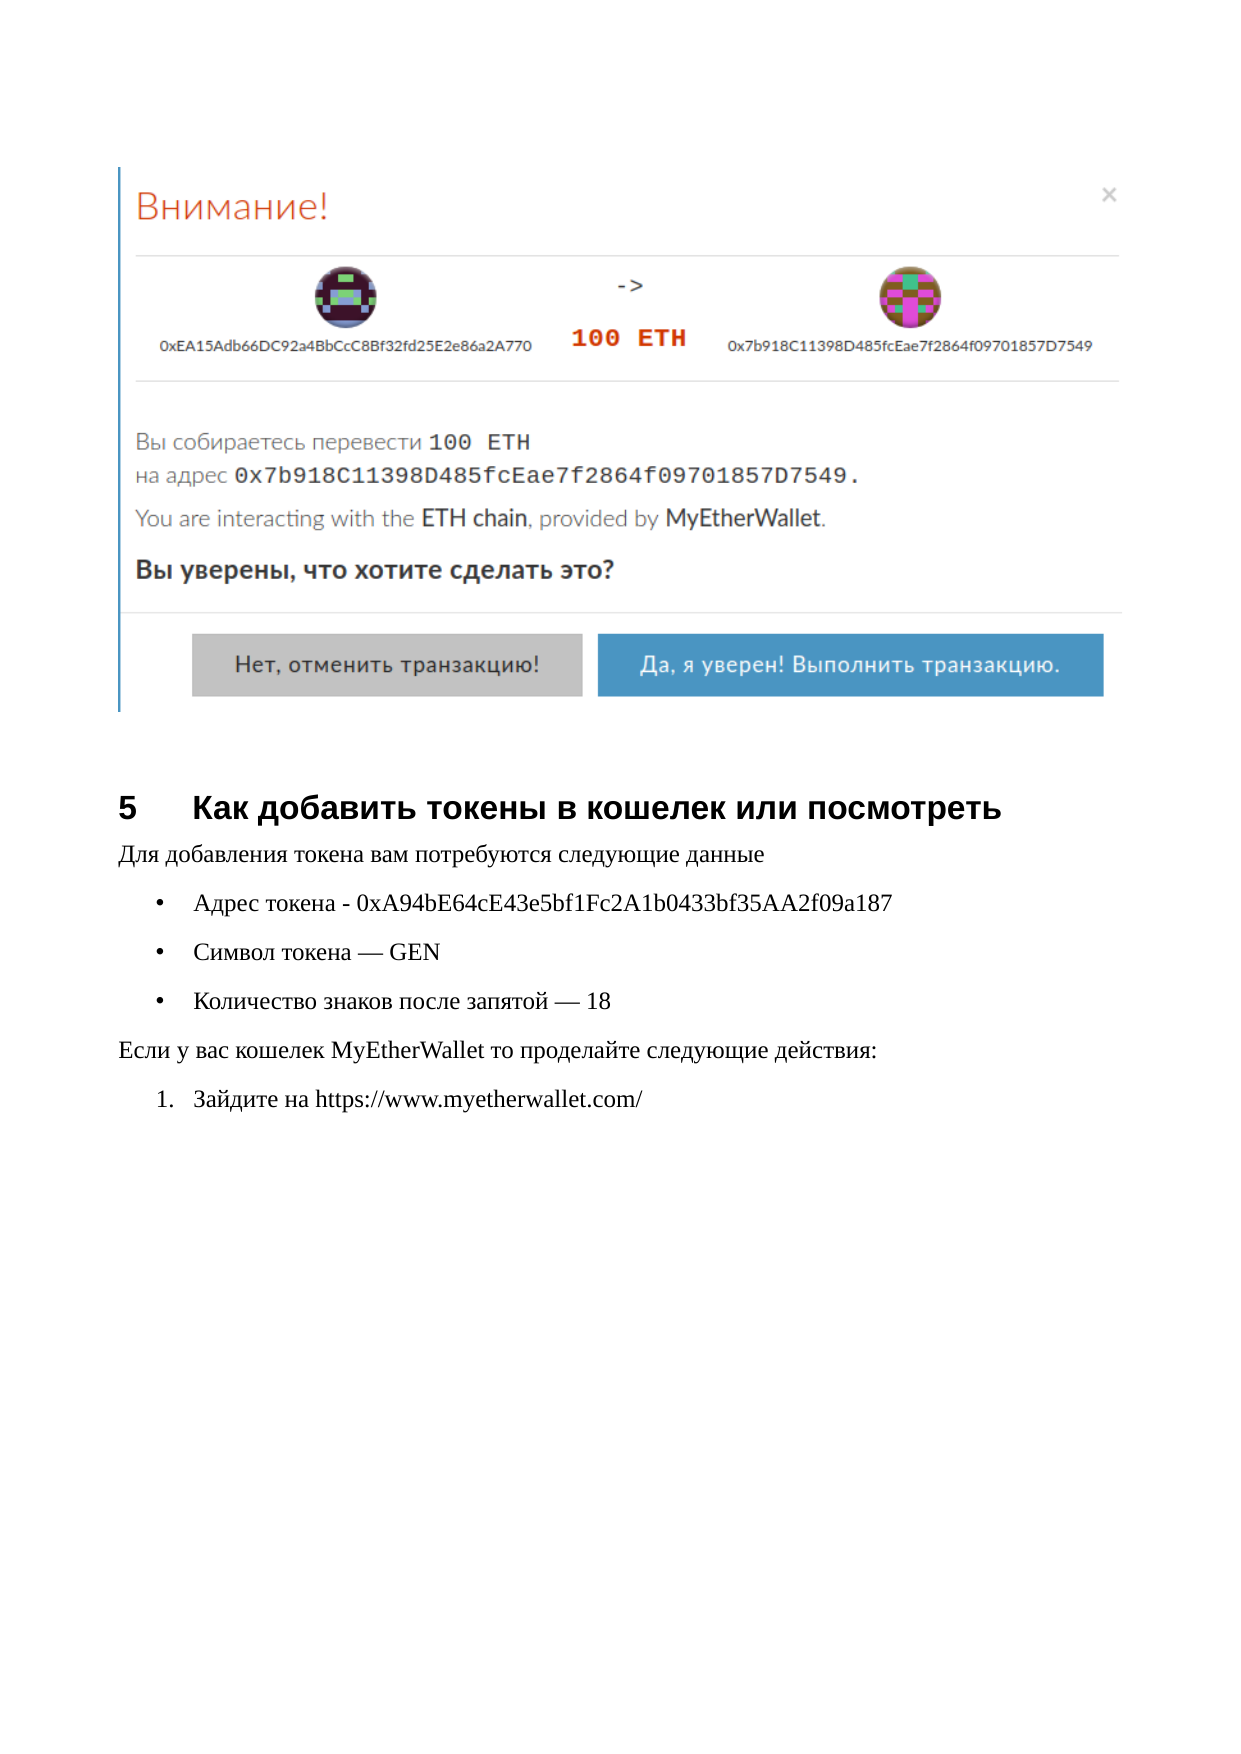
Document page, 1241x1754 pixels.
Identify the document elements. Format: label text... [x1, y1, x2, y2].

text Для добавления токена вам потребуются следующие данные [118, 839, 1122, 867]
list Адрес токена - 0xA94bE64cE43e5bf1Fc2A1b0433bf35AA2f09a187 [156, 888, 1122, 917]
subtitle Как добавить токены в кошелек или посмотреть [118, 788, 1122, 826]
list Зайдите на https://www.myetherwallet.com/ [156, 1084, 1122, 1113]
list Символ токена — GEN [156, 937, 1122, 966]
picture [118, 167, 1123, 712]
list Количество знаков после запятой — 18 [156, 986, 1122, 1015]
text Если у вас кошелек MyEtherWallet то проделайте следующие действия: [118, 1035, 1122, 1064]
